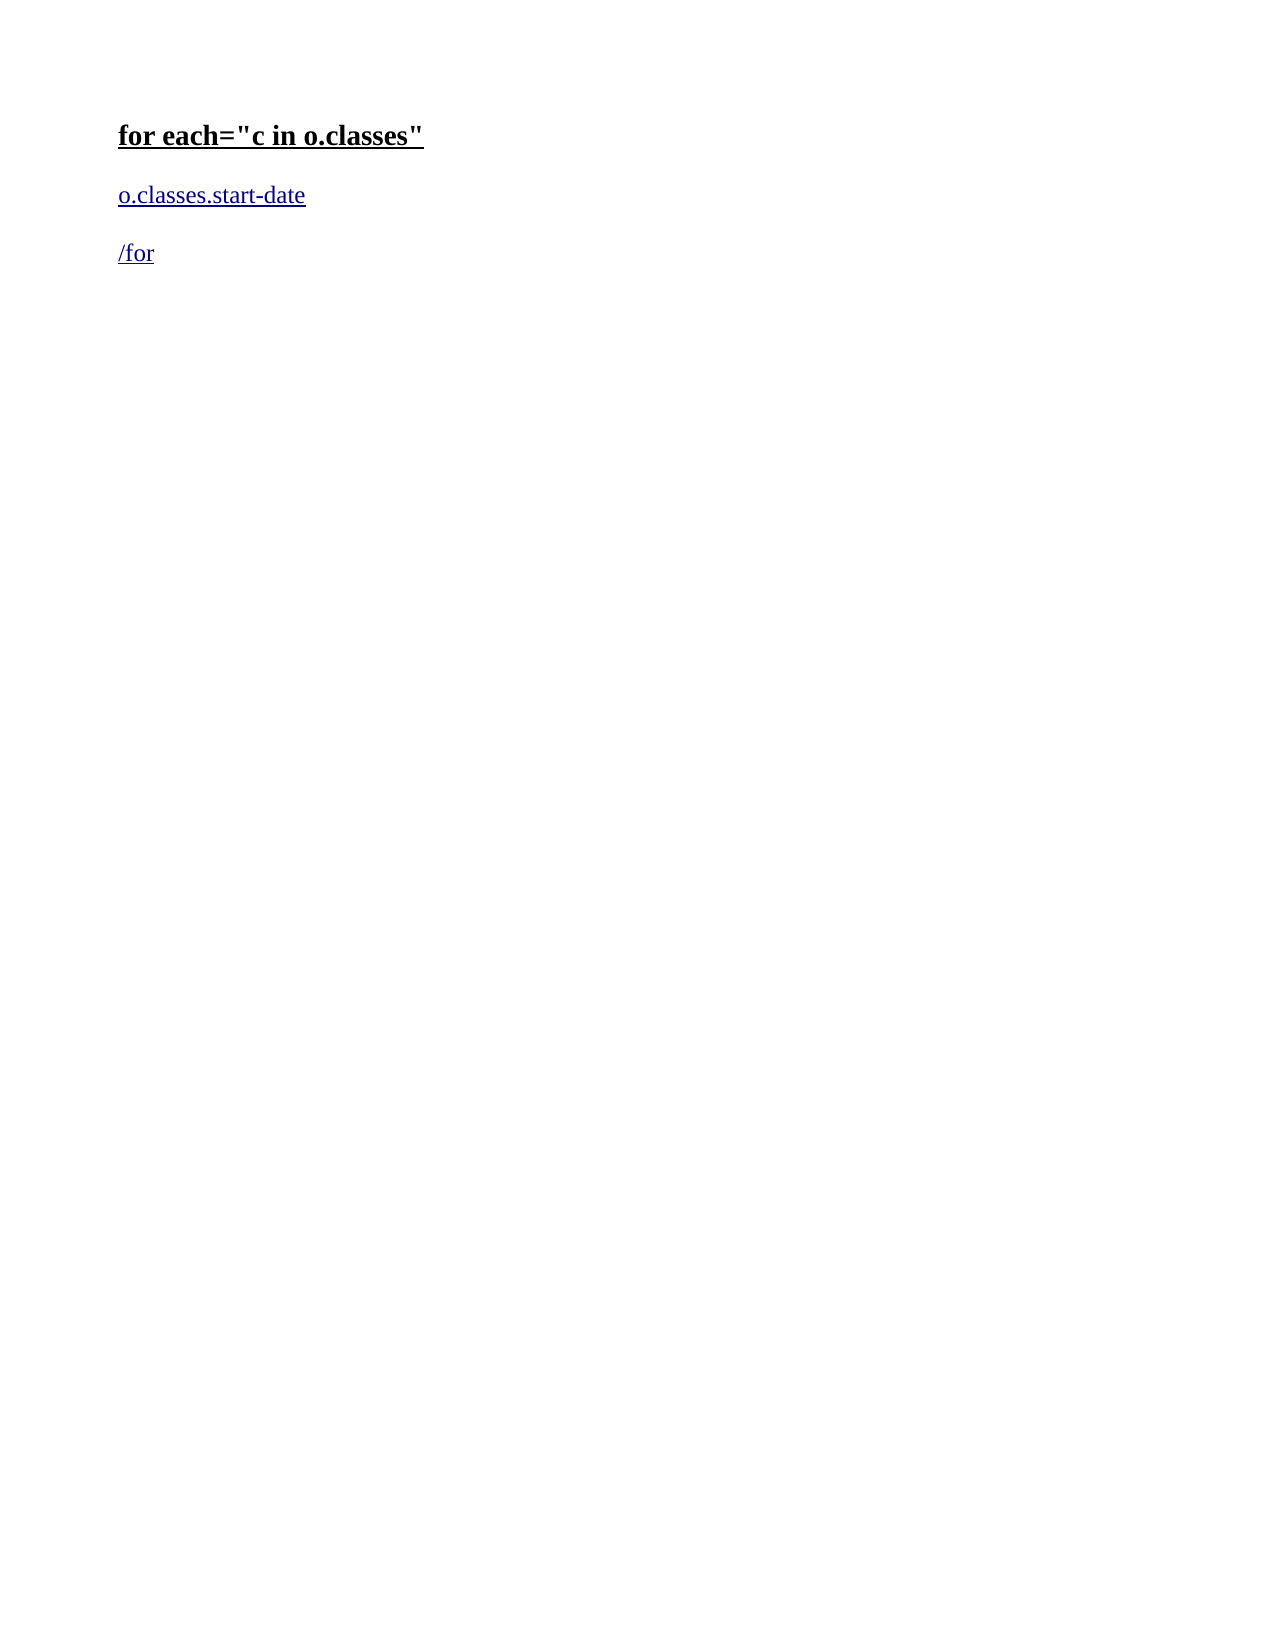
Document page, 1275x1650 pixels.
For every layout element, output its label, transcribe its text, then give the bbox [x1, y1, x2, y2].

text for each="c in o.classes" [118, 118, 1157, 152]
text /for [118, 238, 1157, 267]
text o.classes.start-date [118, 180, 1157, 209]
